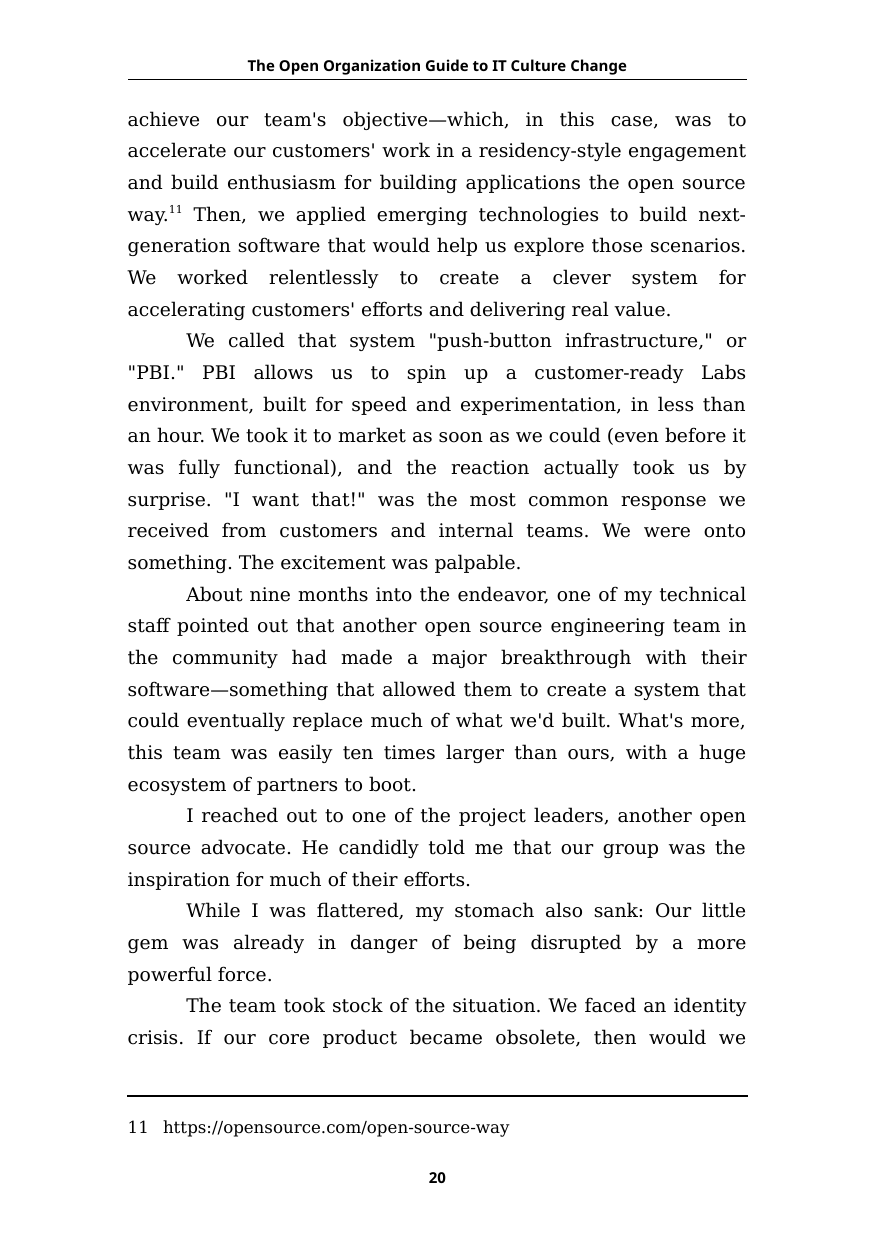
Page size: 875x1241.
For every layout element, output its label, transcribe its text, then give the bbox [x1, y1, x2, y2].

text We called that system "push-button infrastructure," or "PBI." PBI allows us to spin up a customer-ready Labs environment, built for speed and experimentation, in less than an hour. We took it to market as soon as we could (even before it was fully functional), and the reaction actually took us by surprise. "I want that!" was the most common response we received from customers and internal teams. We were onto something. The excitement was palpable. [127, 330, 747, 574]
text https://opensource.com/open-source-way [127, 1118, 747, 1138]
text The team took stock of the situation. We faced an identity crisis. If our core product became obsolete, then would we [127, 995, 747, 1049]
text I reached out to one of the project leaders, another open source advocate. He candidly told me that our group was the inspiration for much of their efforts. [127, 805, 747, 891]
text While I was flattered, my stomach also sank: Our little gem was already in danger of being disrupted by a more powerful force. [127, 900, 747, 986]
text achieve our team's objective—which, in this case, was to accelerate our customers' work in a residency-style engagement and build enthusiasm for building applications the open source way. Then, we applied emerging technologies to build next-generation software that would help us explore those scenarios. We worked relentlessly to create a clever system for accelerating customers' efforts and delivering real value. [127, 109, 747, 321]
text About nine months into the endeavor, one of my technical staff pointed out that another open source engineering team in the community had made a major breakthrough with their software—something that allowed them to create a system that could eventually replace much of what we'd built. What's more, this team was easily ten times larger than ours, with a huge ecosystem of partners to boot. [127, 584, 747, 796]
